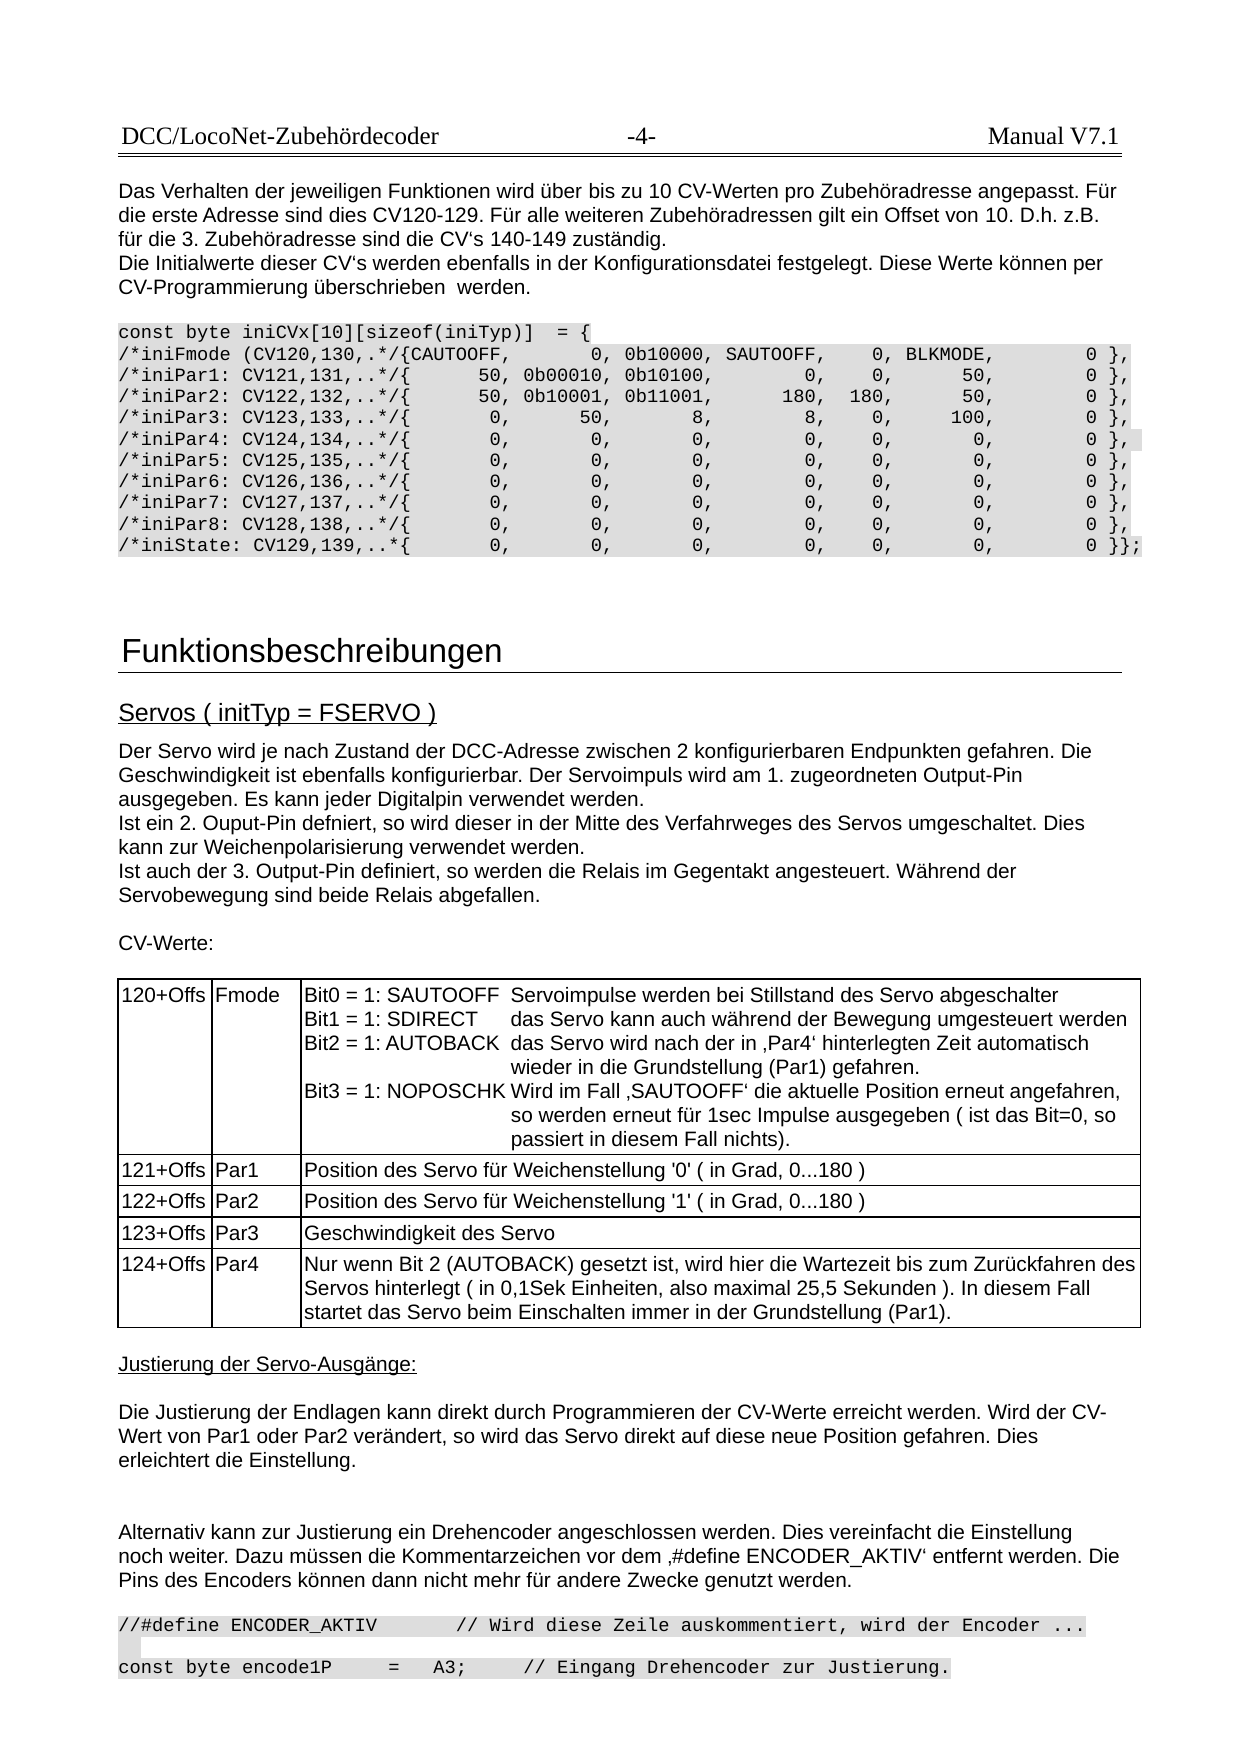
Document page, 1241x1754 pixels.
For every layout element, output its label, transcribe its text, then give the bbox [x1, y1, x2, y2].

table_cell Position des Servo für Weichenstellung '1' ( in Grad, 0...180 ) [302, 1186, 1140, 1216]
text const byte iniCVx[10][sizeof(iniTyp)] = { [118, 323, 1152, 344]
text Justierung der Servo-Ausgänge: [118, 1352, 1122, 1376]
table_cell Par3 [213, 1218, 300, 1247]
table_cell 123+Offs [119, 1218, 211, 1247]
subtitle Funktionsbeschreibungen [118, 628, 1122, 672]
text /*iniPar4: CV124,134,..*/{ 0, 0, 0, 0, 0, 0, 0 }, [118, 429, 1152, 451]
table_cell Nur wenn Bit 2 (AUTOBACK) gesetzt ist, wird hier die Wartezeit bis zum Zurückfahren des Servos hinterlegt ( in 0,1Sek Einheiten, also maximal 25,5 Sekunden ). In diesem Fall startet das Servo beim Einschalten immer in der Grundstellung (Par1). [302, 1249, 1140, 1327]
text /*iniPar3: CV123,133,..*/{ 0, 50, 8, 8, 0, 100, 0 }, [118, 408, 1152, 429]
text CV-Werte: [118, 930, 1122, 954]
text const byte encode1P = A3; // Eingang Drehencoder zur Justierung. [951, 1658, 1122, 1679]
table_cell 122+Offs [119, 1186, 211, 1216]
table_cell 124+Offs [119, 1249, 211, 1327]
table_header Fmode [213, 980, 300, 1153]
table_cell Geschwindigkeit des Servo [302, 1218, 1140, 1247]
text Die Initialwerte dieser CV‘s werden ebenfalls in der Konfigurationsdatei festgelegt. Diese Werte können per CV-Programmierung überschrieben werden. [118, 251, 1122, 299]
table_cell Par4 [213, 1249, 300, 1327]
table_header Bit0 = 1: SAUTOOFF Servoimpulse werden bei Stillstand des Servo abgeschalter Bit1 = 1: SDIRECT das Servo kann auch während der Bewegung umgesteuert werden Bit2 = 1: AUTOBACK das Servo wird nach der in ‚Par4‘ hinterlegten Zeit automatisch wieder in die Grundstellung (Par1) gefahren. Bit3 = 1: NOPOSCHK Wird im Fall ‚SAUTOOFF‘ die aktuelle Position erneut angefahren, so werden erneut für 1sec Impulse ausgegeben ( ist das Bit=0, so passiert in diesem Fall nichts). [302, 980, 1140, 1153]
text /*iniPar8: CV128,138,..*/{ 0, 0, 0, 0, 0, 0, 0 }, [118, 514, 1152, 536]
table_cell Position des Servo für Weichenstellung '0' ( in Grad, 0...180 ) [302, 1155, 1140, 1185]
text /*iniPar1: CV121,131,..*/{ 50, 0b00010, 0b10100, 0, 0, 50, 0 }, [118, 366, 1152, 387]
text Alternativ kann zur Justierung ein Drehencoder angeschlossen werden. Dies vereinfacht die Einstellung noch weiter. Dazu müssen die Kommentarzeichen vor dem ‚#define ENCODER_AKTIV‘ entfernt werden. Die Pins des Encoders können dann nicht mehr für andere Zwecke genutzt werden. [118, 1520, 1122, 1592]
table_cell Par1 [213, 1155, 300, 1185]
text Ist auch der 3. Output-Pin definiert, so werden die Relais im Gegentakt angesteuert. Während der Servobewegung sind beide Relais abgefallen. [118, 858, 1122, 906]
text /*iniPar7: CV127,137,..*/{ 0, 0, 0, 0, 0, 0, 0 }, [118, 493, 1152, 514]
text Ist ein 2. Ouput-Pin defniert, so wird dieser in der Mitte des Verfahrweges des Servos umgeschaltet. Dies kann zur Weichenpolarisierung verwendet werden. [118, 811, 1122, 858]
text Die Justierung der Endlagen kann direkt durch Programmieren der CV-Werte erreicht werden. Wird der CV-Wert von Par1 oder Par2 verändert, so wird das Servo direkt auf diese neue Position gefahren. Dies erleichtert die Einstellung. [118, 1400, 1122, 1472]
table_cell 121+Offs [119, 1155, 211, 1185]
text Das Verhalten der jeweiligen Funktionen wird über bis zu 10 CV-Werten pro Zubehöradresse angepasst. Für die erste Adresse sind dies CV120-129. Für alle weiteren Zubehöradressen gilt ein Offset von 10. D.h. z.B. für die 3. Zubehöradresse sind die CV‘s 140-149 zuständig. [118, 179, 1122, 251]
text /*iniPar6: CV126,136,..*/{ 0, 0, 0, 0, 0, 0, 0 }, [118, 472, 1152, 493]
text /*iniPar5: CV125,135,..*/{ 0, 0, 0, 0, 0, 0, 0 }, [118, 451, 1152, 472]
text /*iniPar2: CV122,132,..*/{ 50, 0b10001, 0b11001, 180, 180, 50, 0 }, [118, 387, 1152, 408]
table_cell Par2 [213, 1186, 300, 1216]
text Der Servo wird je nach Zustand der DCC-Adresse zwischen 2 konfigurierbaren Endpunkten gefahren. Die Geschwindigkeit ist ebenfalls konfigurierbar. Der Servoimpuls wird am 1. zugeordneten Output-Pin ausgegeben. Es kann jeder Digitalpin verwendet werden. [118, 739, 1122, 811]
text /*iniFmode (CV120,130,.*/{CAUTOOFF, 0, 0b10000, SAUTOOFF, 0, BLKMODE, 0 }, [118, 344, 1152, 366]
subtitle Servos ( initTyp = FSERVO ) [118, 697, 1122, 726]
table_header 120+Offs [119, 980, 211, 1153]
text /*iniState: CV129,139,..*{ 0, 0, 0, 0, 0, 0, 0 }}; [118, 536, 1152, 557]
